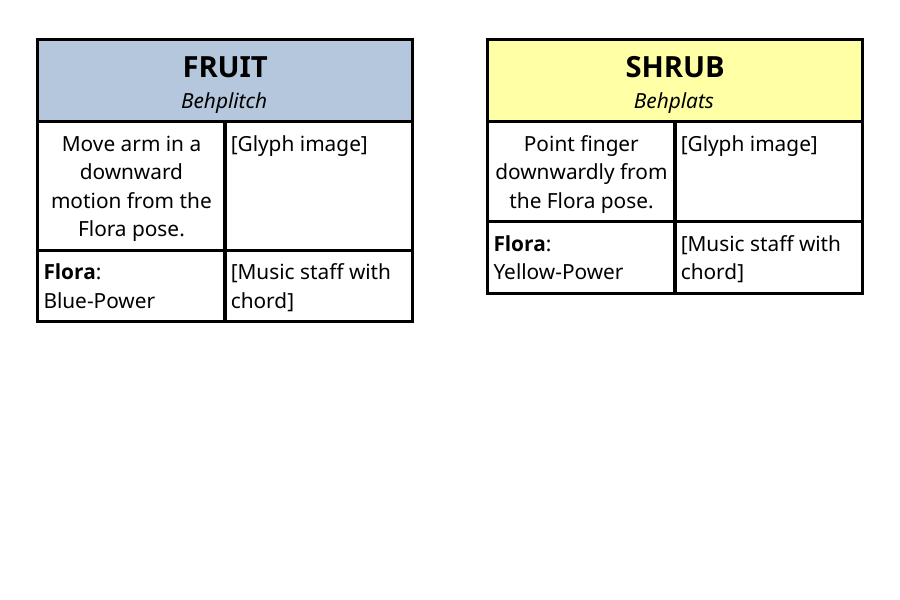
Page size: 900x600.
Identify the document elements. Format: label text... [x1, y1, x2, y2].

table_cell [Glyph image] [677, 123, 861, 220]
table_cell Move arm in a downward motion from the Flora pose. [39, 123, 223, 248]
table_cell [Music staff with chord] [227, 252, 411, 320]
table_cell [Glyph image] [227, 123, 411, 248]
table_cell Flora: Blue-Power [39, 252, 223, 320]
table_header FRUIT Behplitch [39, 41, 411, 120]
table_cell [Music staff with chord] [677, 223, 861, 292]
table_header SHRUB Behplats [489, 41, 861, 120]
table_cell Point finger downwardly from the Flora pose. [489, 123, 673, 220]
table_cell Flora: Yellow-Power [489, 223, 673, 292]
